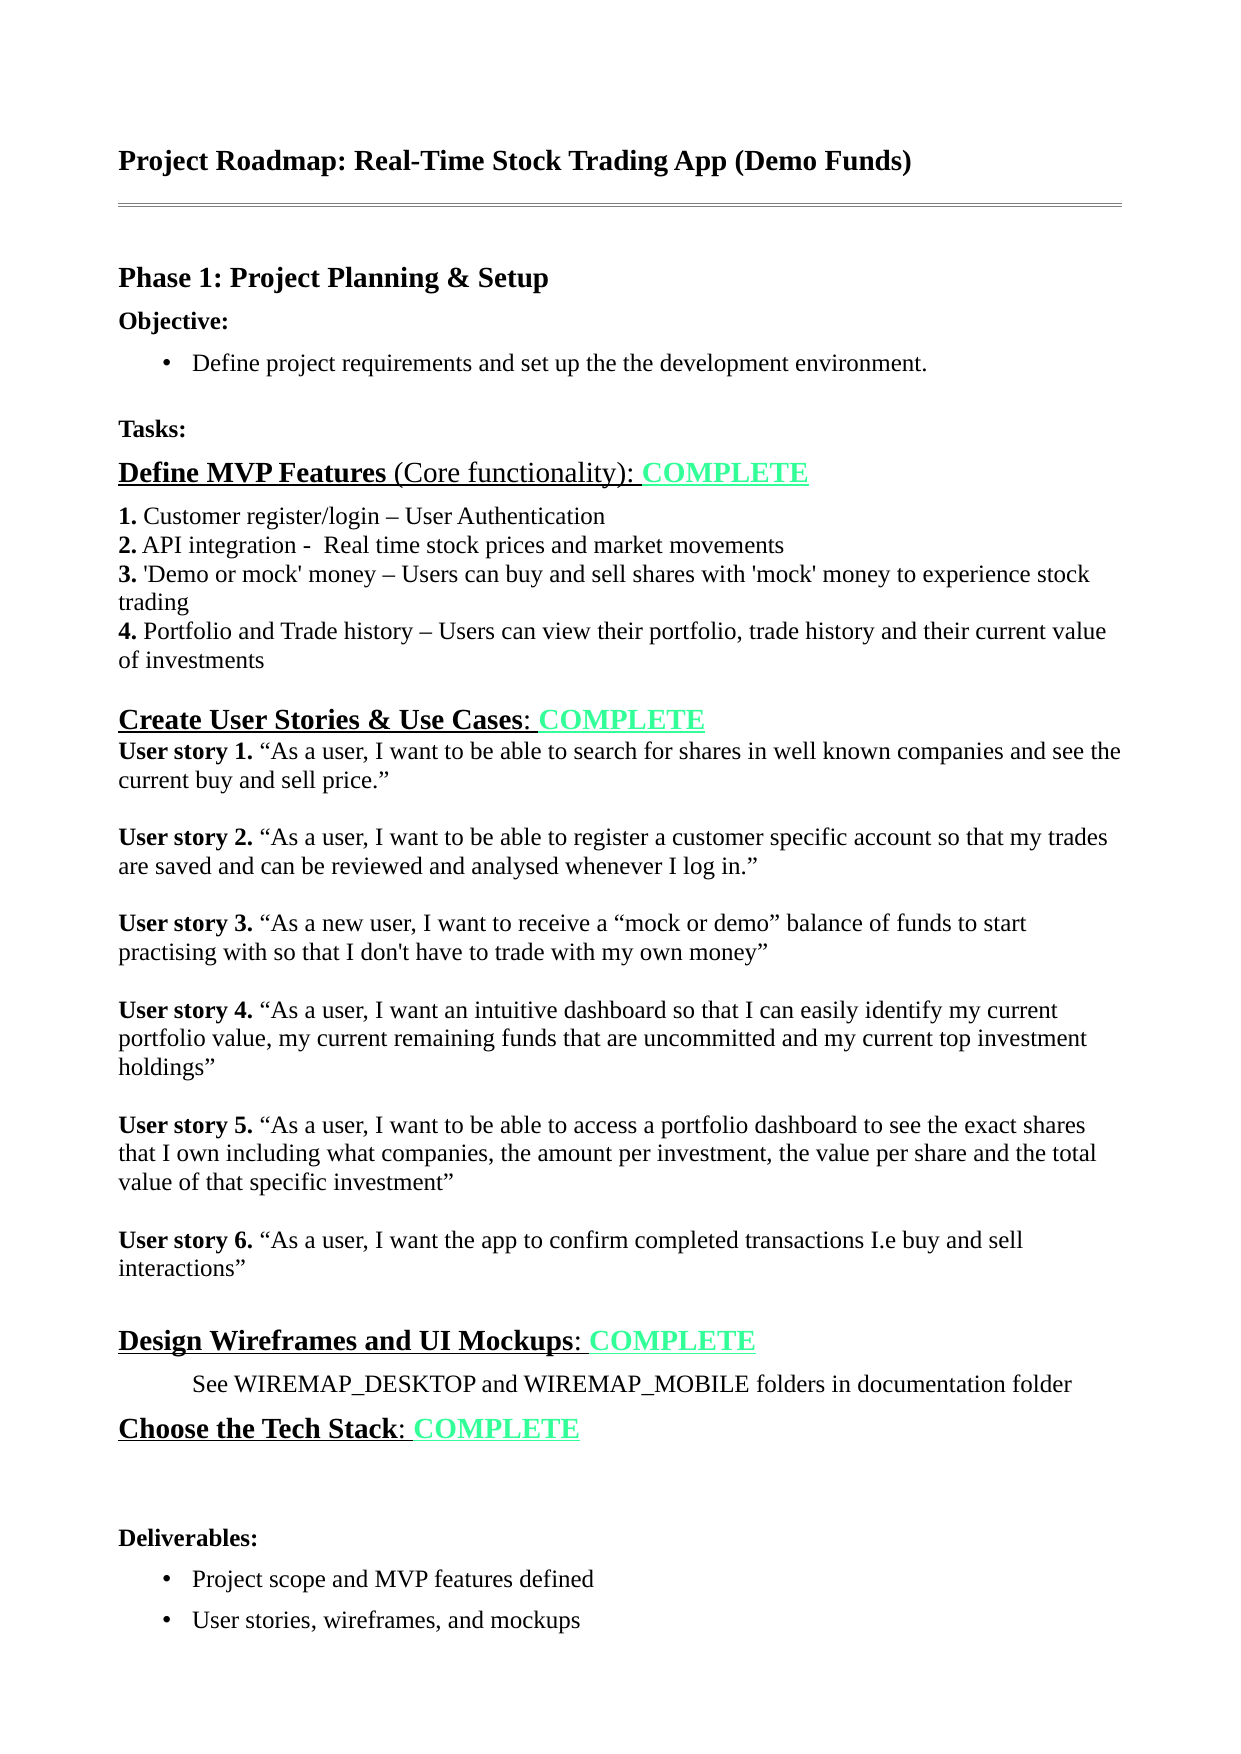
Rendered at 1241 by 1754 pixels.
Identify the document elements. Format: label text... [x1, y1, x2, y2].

text 3. 'Demo or mock' money – Users can buy and sell shares with 'mock' money to experience stock trading [118, 559, 1122, 616]
text User story 1. “As a user, I want to be able to search for shares in well known companies and see the current buy and sell price.” [118, 736, 1122, 793]
text 4. Portfolio and Trade history – Users can view their portfolio, trade history and their current value of investments [118, 616, 1122, 674]
text User story 4. “As a user, I want an intuitive dashboard so that I can easily identify my current portfolio value, my current remaining funds that are uncommitted and my current top investment holdings” [118, 995, 1122, 1081]
list User stories, wireframes, and mockups [162, 1606, 1122, 1634]
text Define MVP Features (Core functionality): COMPLETE [118, 455, 1122, 489]
text 1. Customer register/login – User Authentication [118, 501, 1122, 530]
text Create User Stories & Use Cases: COMPLETE [118, 702, 1122, 736]
list Project scope and MVP features defined [162, 1564, 1122, 1593]
subtitle Deliverables: [118, 1523, 1122, 1552]
text Objective: [118, 306, 1122, 335]
list Define project requirements and set up the the development environment. [162, 348, 1122, 376]
text Design Wireframes and UI Mockups: COMPLETE [118, 1323, 1122, 1357]
list See WIREMAP_DESKTOP and WIREMAP_MOBILE folders in documentation folder [162, 1369, 1122, 1398]
text User story 6. “As a user, I want the app to confirm completed transactions I.e buy and sell interactions” [118, 1225, 1122, 1282]
text Choose the Tech Stack: COMPLETE [118, 1411, 1122, 1444]
text User story 3. “As a new user, I want to receive a “mock or demo” balance of funds to start practising with so that I don't have to trade with my own money” [118, 908, 1122, 966]
subtitle Tasks: [118, 414, 1122, 443]
text User story 2. “As a user, I want to be able to register a customer specific account so that my trades are saved and can be reviewed and analysed whenever I log in.” [118, 822, 1122, 880]
text 2. API integration - Real time stock prices and market movements [118, 530, 1122, 559]
subtitle Phase 1: Project Planning & Setup [118, 260, 1122, 294]
subtitle Project Roadmap: Real-Time Stock Trading App (Demo Funds) [118, 143, 1122, 177]
text User story 5. “As a user, I want to be able to access a portfolio dashboard to see the exact shares that I own including what companies, the amount per investment, the value per share and the total value of that specific investment” [118, 1110, 1122, 1196]
